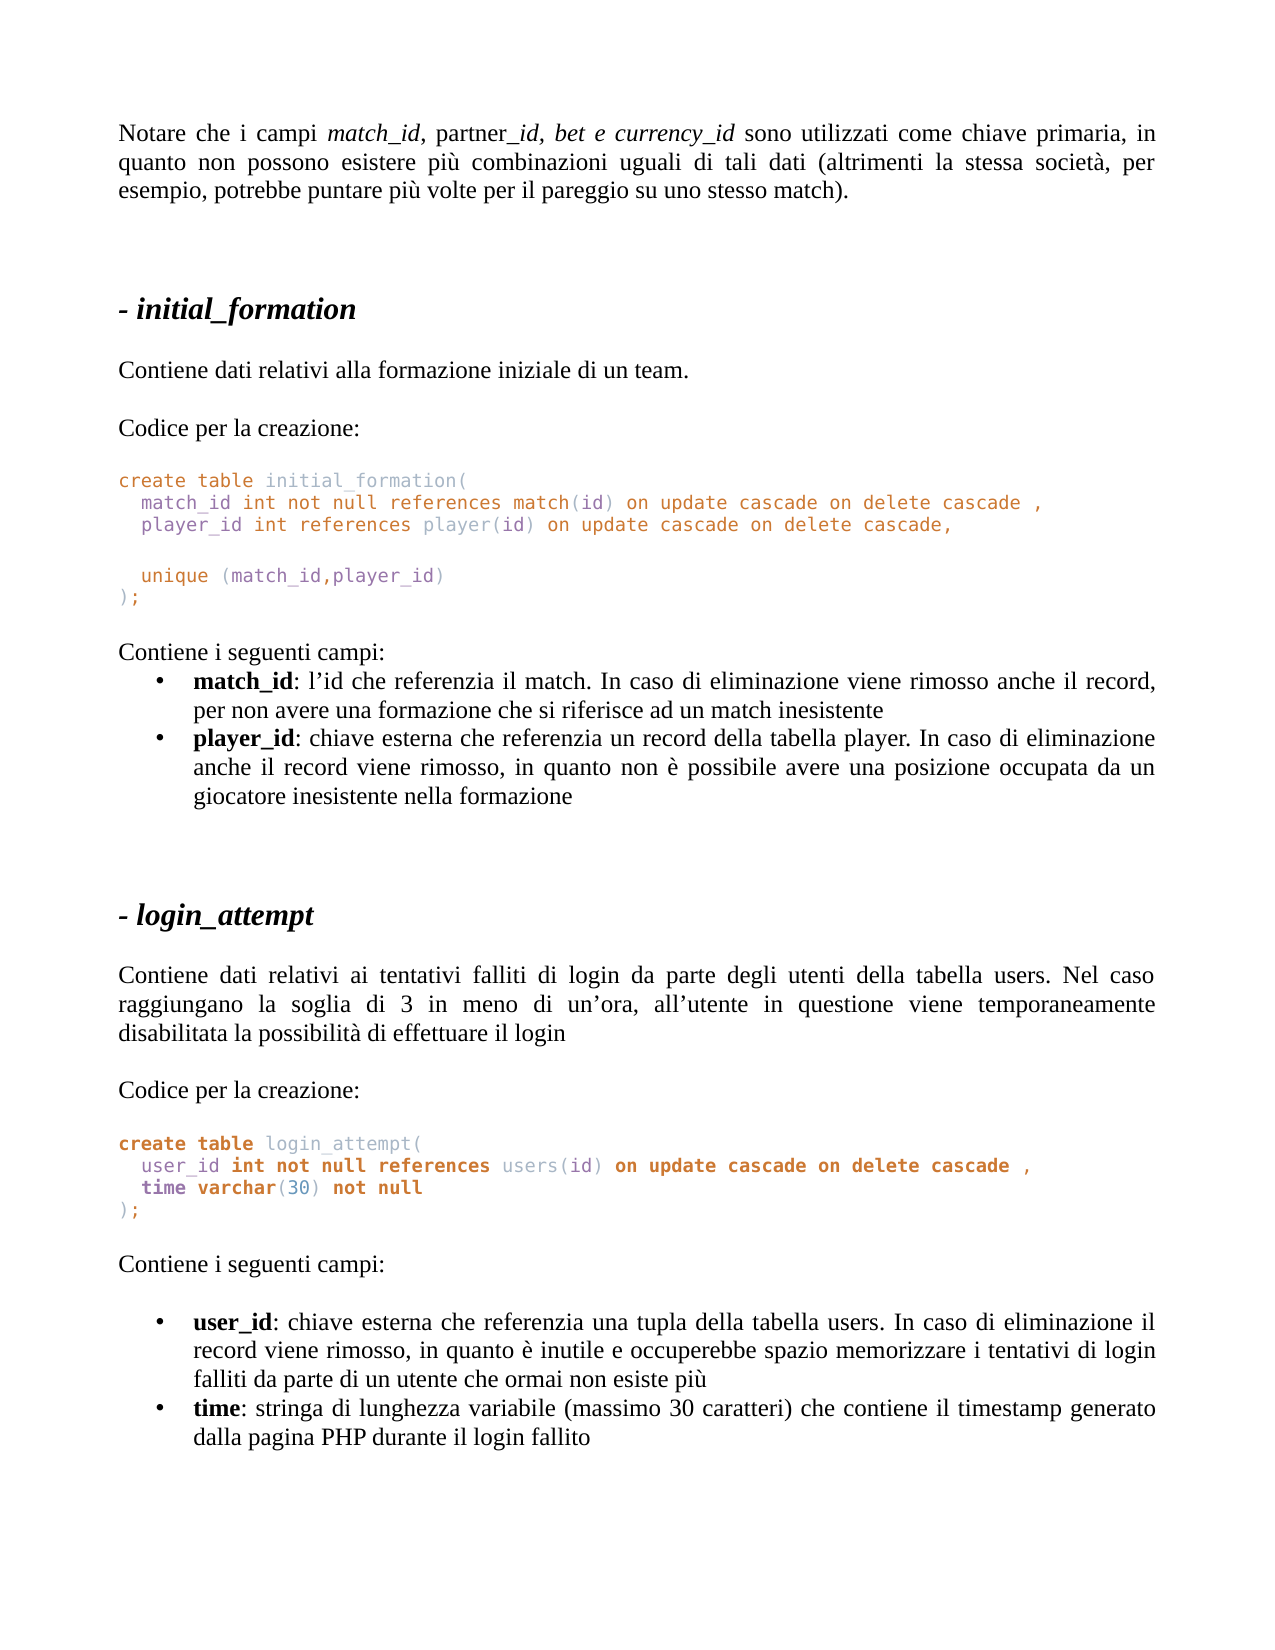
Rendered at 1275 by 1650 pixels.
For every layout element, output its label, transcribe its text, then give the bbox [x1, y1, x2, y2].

list user_id: chiave esterna che referenzia una tupla della tabella users. In caso di eliminazione il record viene rimosso, in quanto è inutile e occuperebbe spazio memorizzare i tentativi di login falliti da parte di un utente che ormai non esiste più [156, 1307, 1157, 1393]
text Notare che i campi match_id, partner_id, bet e currency_id sono utilizzati come chiave primaria, in quanto non possono esistere più combinazioni uguali di tali dati (altrimenti la stessa società, per esempio, potrebbe puntare più volte per il pareggio su uno stesso match). [118, 118, 1157, 204]
list match_id: l’id che referenzia il match. In caso di eliminazione viene rimosso anche il record, per non avere una formazione che si riferisce ad un match inesistente [156, 666, 1157, 723]
text create table login_attempt( user_id int not null references users(id) on update cascade on delete cascade , time varchar(30) not null ); [118, 1133, 1157, 1221]
text - initial_formation [118, 291, 1157, 327]
text Codice per la creazione: [118, 1076, 1157, 1104]
text unique (match_id,player_id) ); [118, 536, 1157, 608]
text - login_attempt [118, 896, 1157, 932]
text Contiene dati relativi ai tentativi falliti di login da parte degli utenti della tabella users. Nel caso raggiungano la soglia di 3 in meno di un’ora, all’utente in questione viene temporaneamente disabilitata la possibilità di effettuare il login [118, 961, 1157, 1047]
list time: stringa di lunghezza variabile (massimo 30 caratteri) che contiene il timestamp generato dalla pagina PHP durante il login fallito [156, 1393, 1157, 1451]
list player_id: chiave esterna che referenzia un record della tabella player. In caso di eliminazione anche il record viene rimosso, in quanto non è possibile avere una posizione occupata da un giocatore inesistente nella formazione [156, 723, 1157, 810]
text Codice per la creazione: [118, 413, 1157, 442]
text Contiene dati relativi alla formazione iniziale di un team. [118, 355, 1157, 384]
text create table initial_formation( match_id int not null references match(id) on update cascade on delete cascade , player_id int references player(id) on update cascade on delete cascade, [118, 470, 1157, 536]
text Contiene i seguenti campi: [118, 637, 1157, 666]
text Contiene i seguenti campi: [118, 1249, 1157, 1278]
